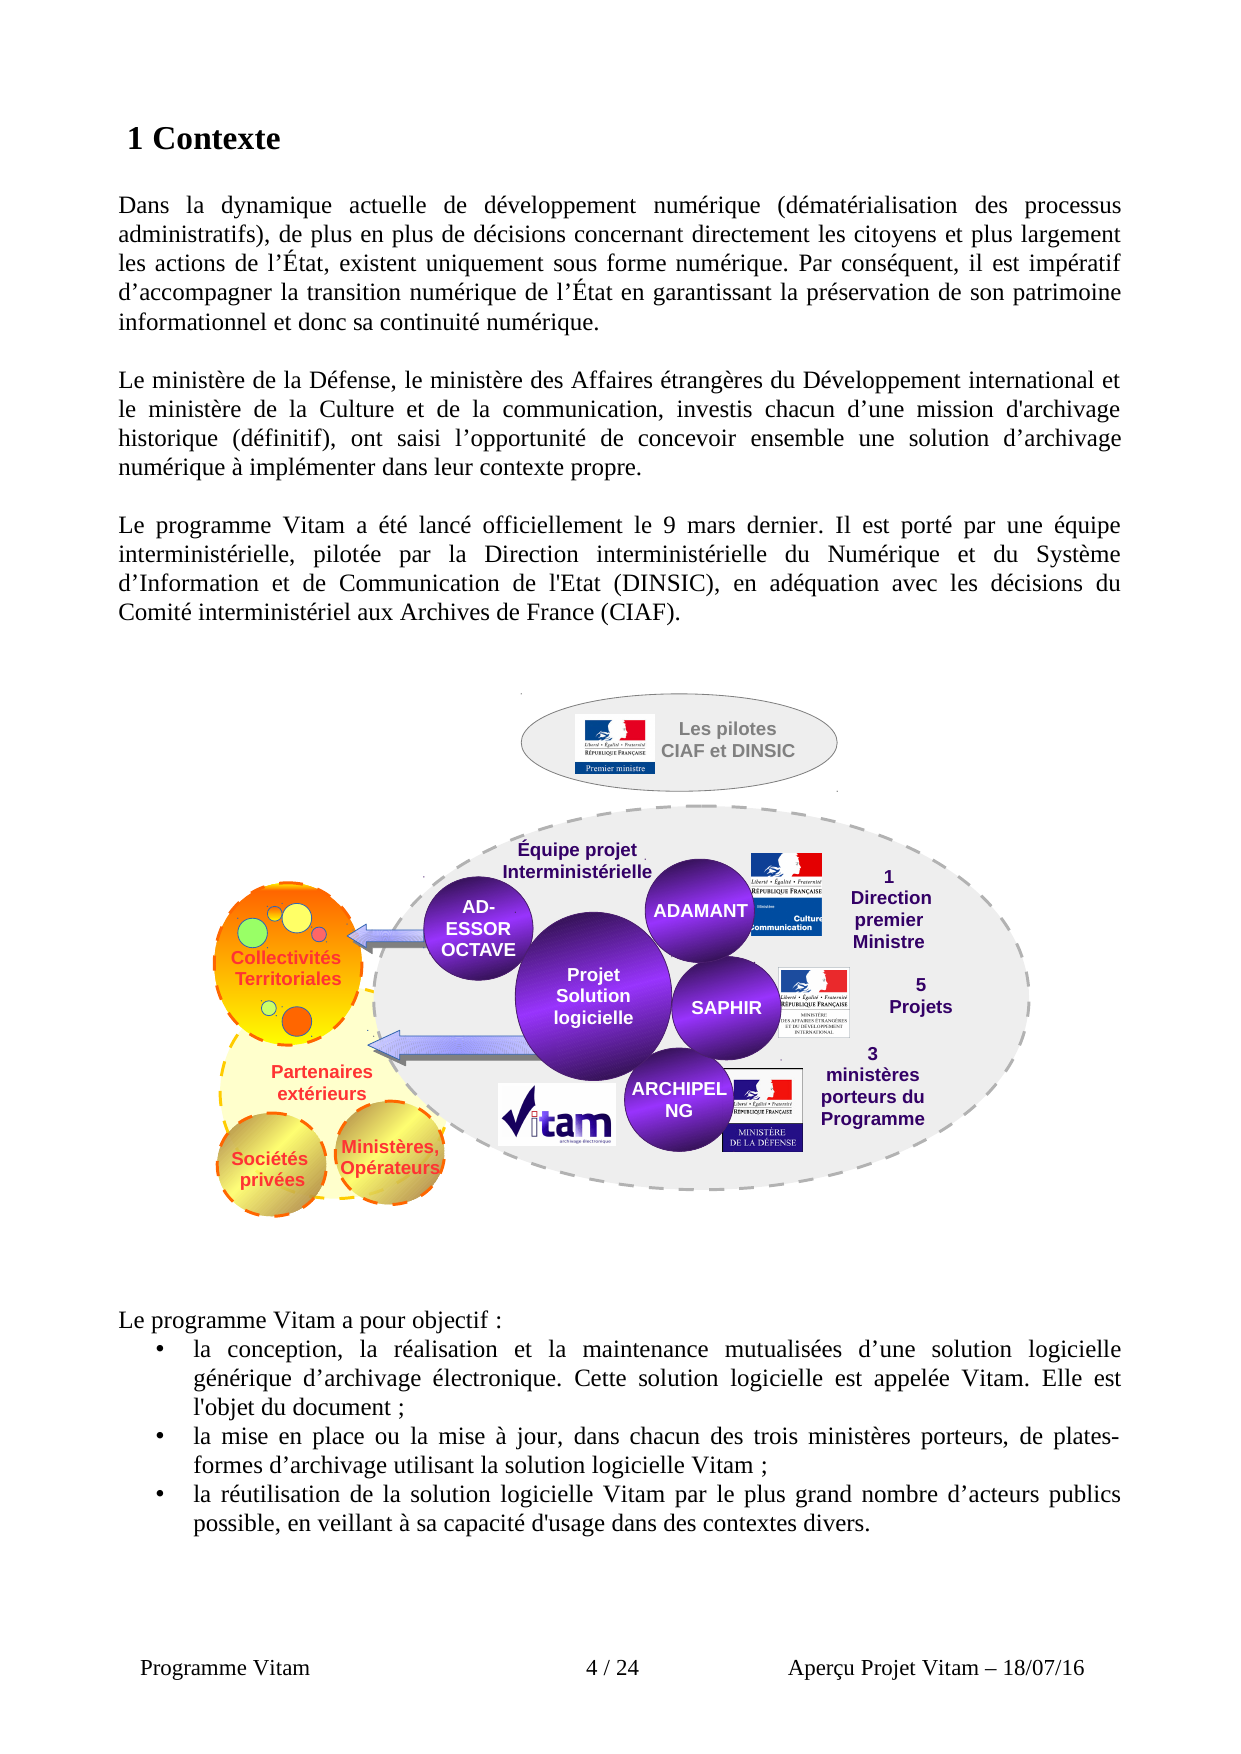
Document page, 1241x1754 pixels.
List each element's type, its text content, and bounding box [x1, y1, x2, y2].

list la mise en place ou la mise à jour, dans chacun des trois ministères porteurs, de plates-formes d’archivage utilisant la solution logicielle Vitam ; [156, 1421, 1122, 1479]
list le journal des opérations [346, 1108, 424, 1187]
subtitle Contexte [118, 118, 1122, 157]
list la conception, la réalisation et la maintenance mutualisées d’une solution logicielle générique d’archivage électronique. Cette solution logicielle est appelée Vitam. Elle est l'objet du document ; [156, 1334, 1122, 1421]
text Le ministère de la Défense, le ministère des Affaires étrangères du Développement international et le ministère de la Culture et de la communication, investis chacun d’une mission d'archivage historique (définitif), ont saisi l’opportunité de concevoir ensemble une solution d’archivage numérique à implémenter dans leur contexte propre. [118, 364, 1122, 481]
text Le programme Vitam a pour objectif : [118, 1305, 1122, 1334]
text Le programme Vitam a été lancé officiellement le 9 mars dernier. Il est porté par une équipe interministérielle, pilotée par la Direction interministérielle du Numérique et du Système d’Information et de Communication de l'Etat (DINSIC), en adéquation avec les décisions du Comité interministériel aux Archives de France (CIAF). [118, 510, 1122, 626]
list le journal des opérations [243, 1119, 306, 1182]
text Dans la dynamique actuelle de développement numérique (dématérialisation des processus administratifs), de plus en plus de décisions concernant directement les citoyens et plus largement les actions de l’État, existent uniquement sous forme numérique. Par conséquent, il est impératif d’accompagner la transition numérique de l’État en garantissant la préservation de son patrimoine informationnel et donc sa continuité numérique. [118, 190, 1122, 335]
list la réutilisation de la solution logicielle Vitam par le plus grand nombre d’acteurs publics possible, en veillant à sa capacité d'usage dans des contextes divers. [156, 1479, 1122, 1537]
